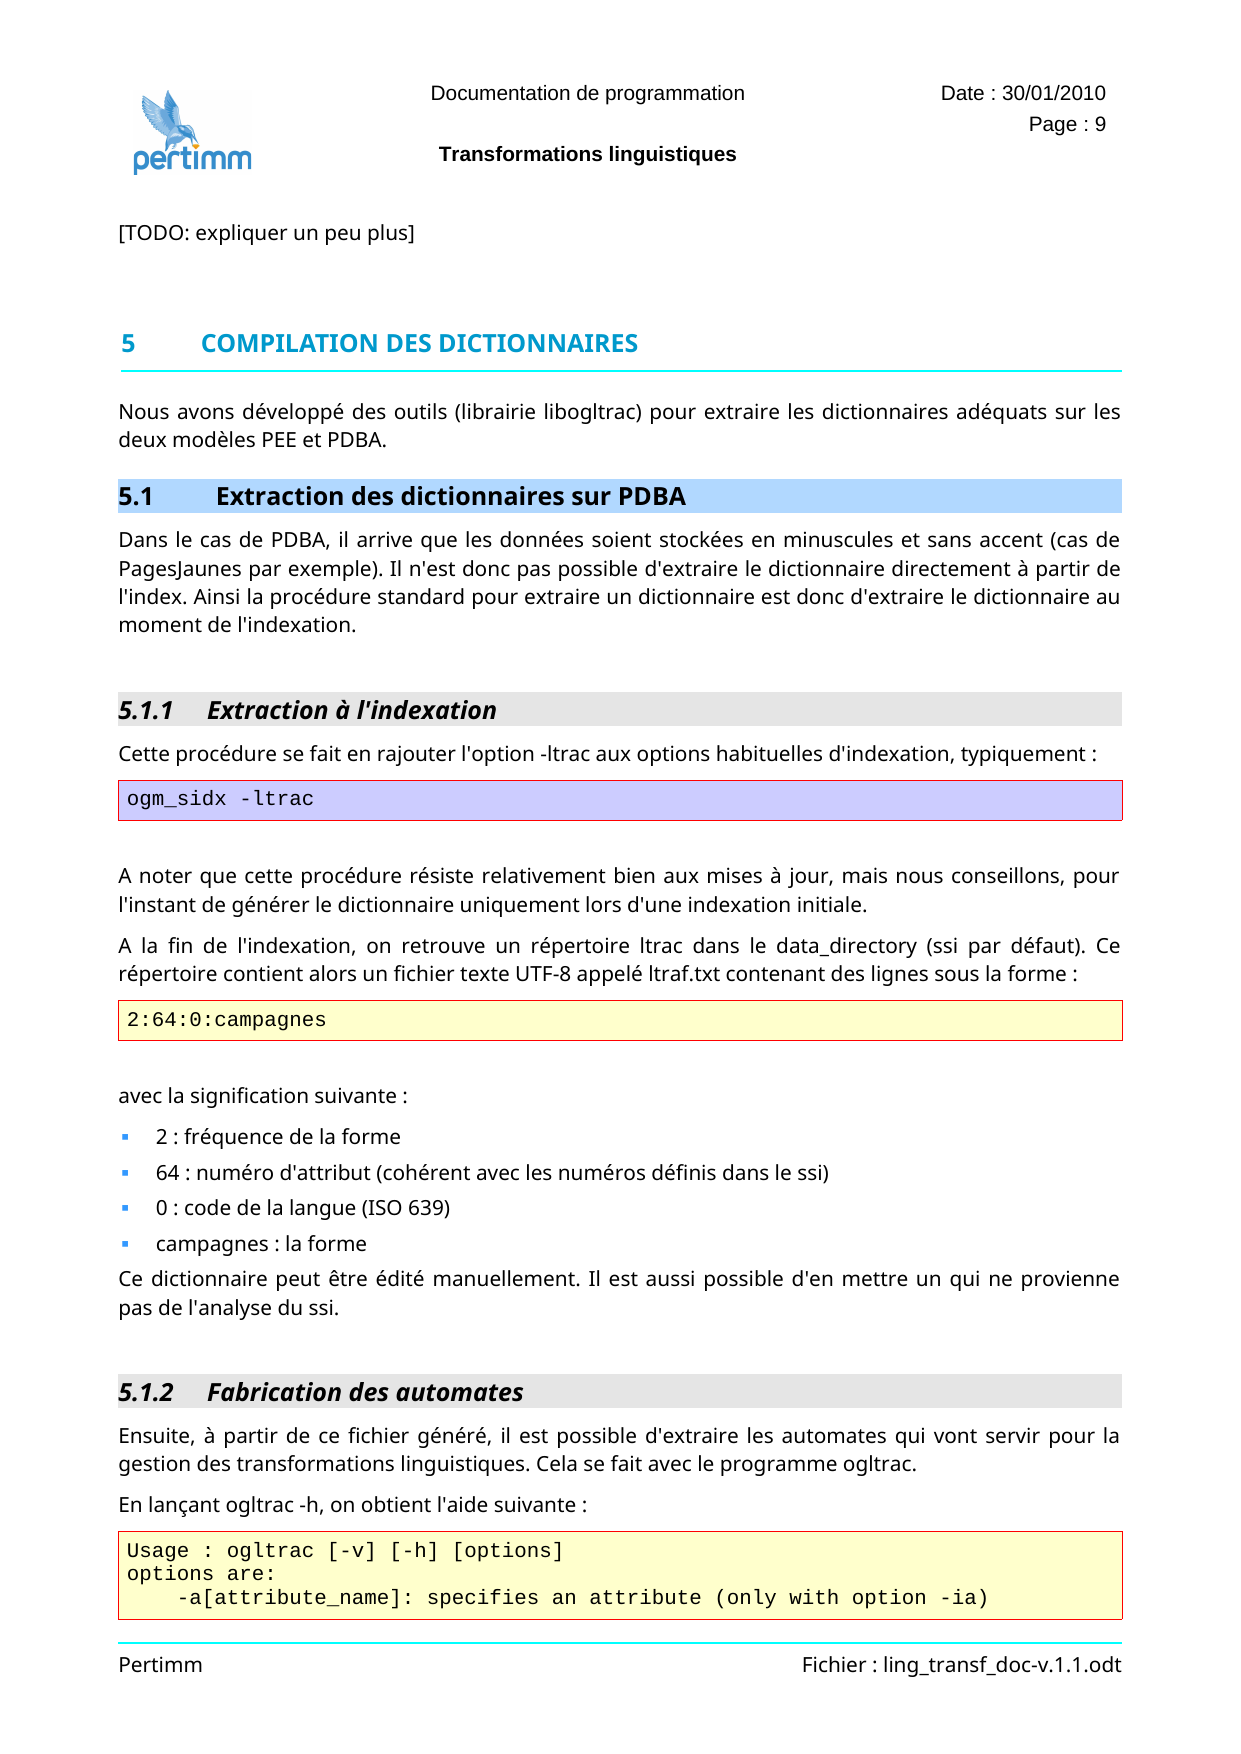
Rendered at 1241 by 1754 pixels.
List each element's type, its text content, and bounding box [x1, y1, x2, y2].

text -a[attribute_name]: specifies an attribute (only with option -ia) [119, 1579, 1122, 1619]
text A la fin de l'indexation, on retrouve un répertoire ltrac dans le data_directory (ssi par défaut). Ce répertoire contient alors un fichier texte UTF-8 appelé ltraf.txt contenant des lignes sous la forme : [118, 931, 1122, 988]
text Dans le cas de PDBA, il arrive que les données soient stockées en minuscules et sans accent (cas de PagesJaunes par exemple). Il n'est donc pas possible d'extraire le dictionnaire directement à partir de l'index. Ainsi la procédure standard pour extraire un dictionnaire est donc d'extraire le dictionnaire au moment de l'indexation. [118, 525, 1122, 639]
text 2:64:0:campagnes [119, 1001, 1122, 1040]
subtitle Fabrication des automates [118, 1374, 1122, 1408]
text ogm_sidx -ltrac [119, 781, 1122, 820]
subtitle Extraction des dictionnaires sur PDBA [118, 479, 1122, 513]
picture [133, 90, 252, 175]
list campagnes : la forme [118, 1229, 1122, 1258]
text options are: [119, 1555, 1122, 1579]
text Usage : ogltrac [-v] [-h] [options] [119, 1532, 1122, 1555]
text Ce dictionnaire peut être édité manuellement. Il est aussi possible d'en mettre un qui ne provienne pas de l'analyse du ssi. [118, 1264, 1122, 1321]
text A noter que cette procédure résiste relativement bien aux mises à jour, mais nous conseillons, pour l'instant de générer le dictionnaire uniquement lors d'une indexation initiale. [118, 861, 1122, 918]
list 2 : fréquence de la forme [118, 1122, 1122, 1152]
text Cette procédure se fait en rajouter l'option -ltrac aux options habituelles d'indexation, typiquement : [118, 739, 1122, 767]
text En lançant ogltrac -h, on obtient l'aide suivante : [118, 1490, 1122, 1519]
list 0 : code de la langue (ISO 639) [118, 1193, 1122, 1222]
text Ensuite, à partir de ce fichier généré, il est possible d'extraire les automates qui vont servir pour la gestion des transformations linguistiques. Cela se fait avec le programme ogltrac. [118, 1421, 1122, 1478]
list 64 : numéro d'attribut (cohérent avec les numéros définis dans le ssi) [118, 1158, 1122, 1187]
text Nous avons développé des outils (librairie libogltrac) pour extraire les dictionnaires adéquats sur les deux modèles PEE et PDBA. [118, 397, 1122, 454]
text [TODO: expliquer un peu plus] [118, 218, 1122, 247]
subtitle Compilation des dictionnaires [121, 325, 1122, 370]
text avec la signification suivante : [118, 1082, 1122, 1110]
subtitle Extraction à l'indexation [118, 692, 1122, 726]
